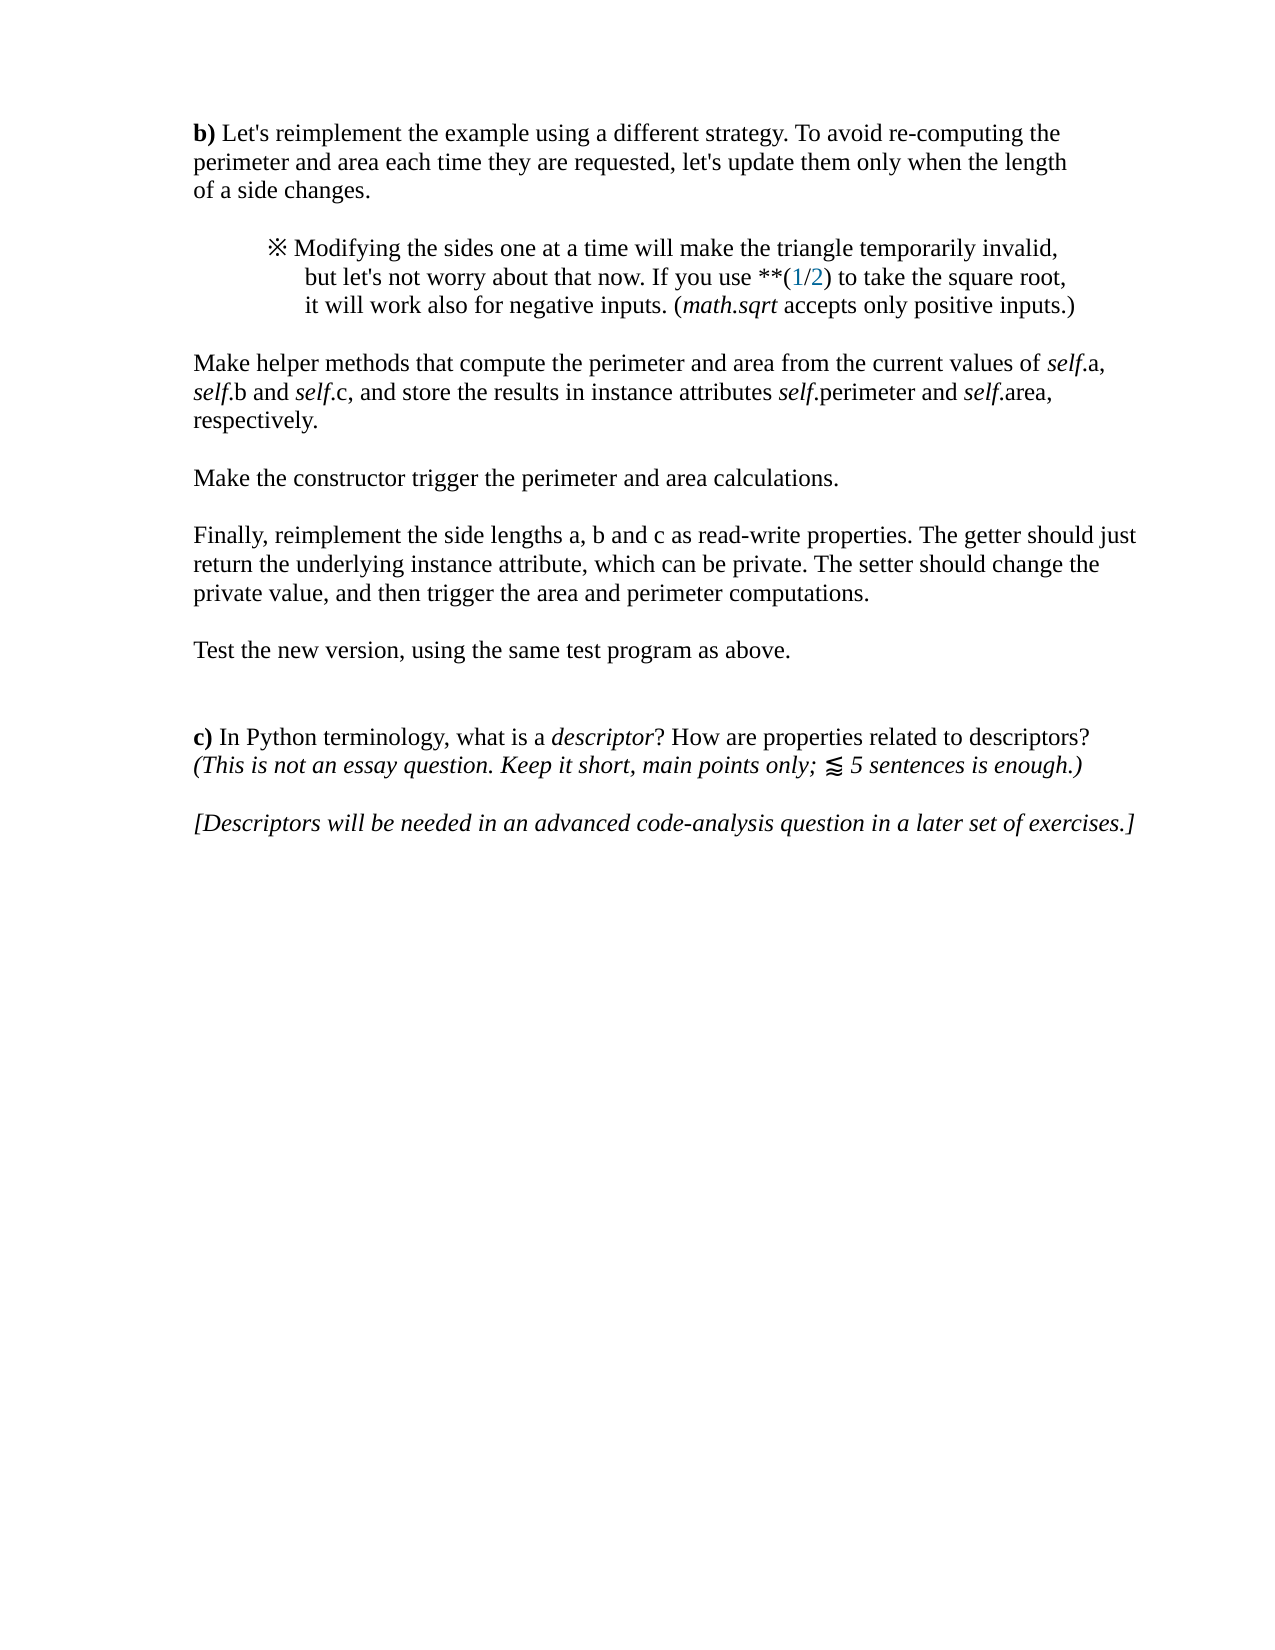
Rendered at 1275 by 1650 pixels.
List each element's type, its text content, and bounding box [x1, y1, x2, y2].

list b) Let's reimplement the example using a different strategy. To avoid re-computing the perimeter and area each time they are requested, let's update them only when the length of a side changes. ※ Modifying the sides one at a time will make the triangle temporarily invalid, but let's not worry about that now. If you use **(1/2) to take the square root, it will work also for negative inputs. (math.sqrt accepts only positive inputs.) Make helper methods that compute the perimeter and area from the current values of self.a, self.b and self.c, and store the results in instance attributes self.perimeter and self.area, respectively. Make the constructor trigger the perimeter and area calculations. Finally, reimplement the side lengths a, b and c as read-write properties. The getter should just return the underlying instance attribute, which can be private. The setter should change the private value, and then trigger the area and perimeter computations. Test the new version, using the same test program as above. c) In Python terminology, what is a descriptor? How are properties related to descriptors? (This is not an essay question. Keep it short, main points only; ⪅ 5 sentences is enough.) [Descriptors will be needed in an advanced code-analysis question in a later set of exercises.] [156, 118, 1157, 837]
